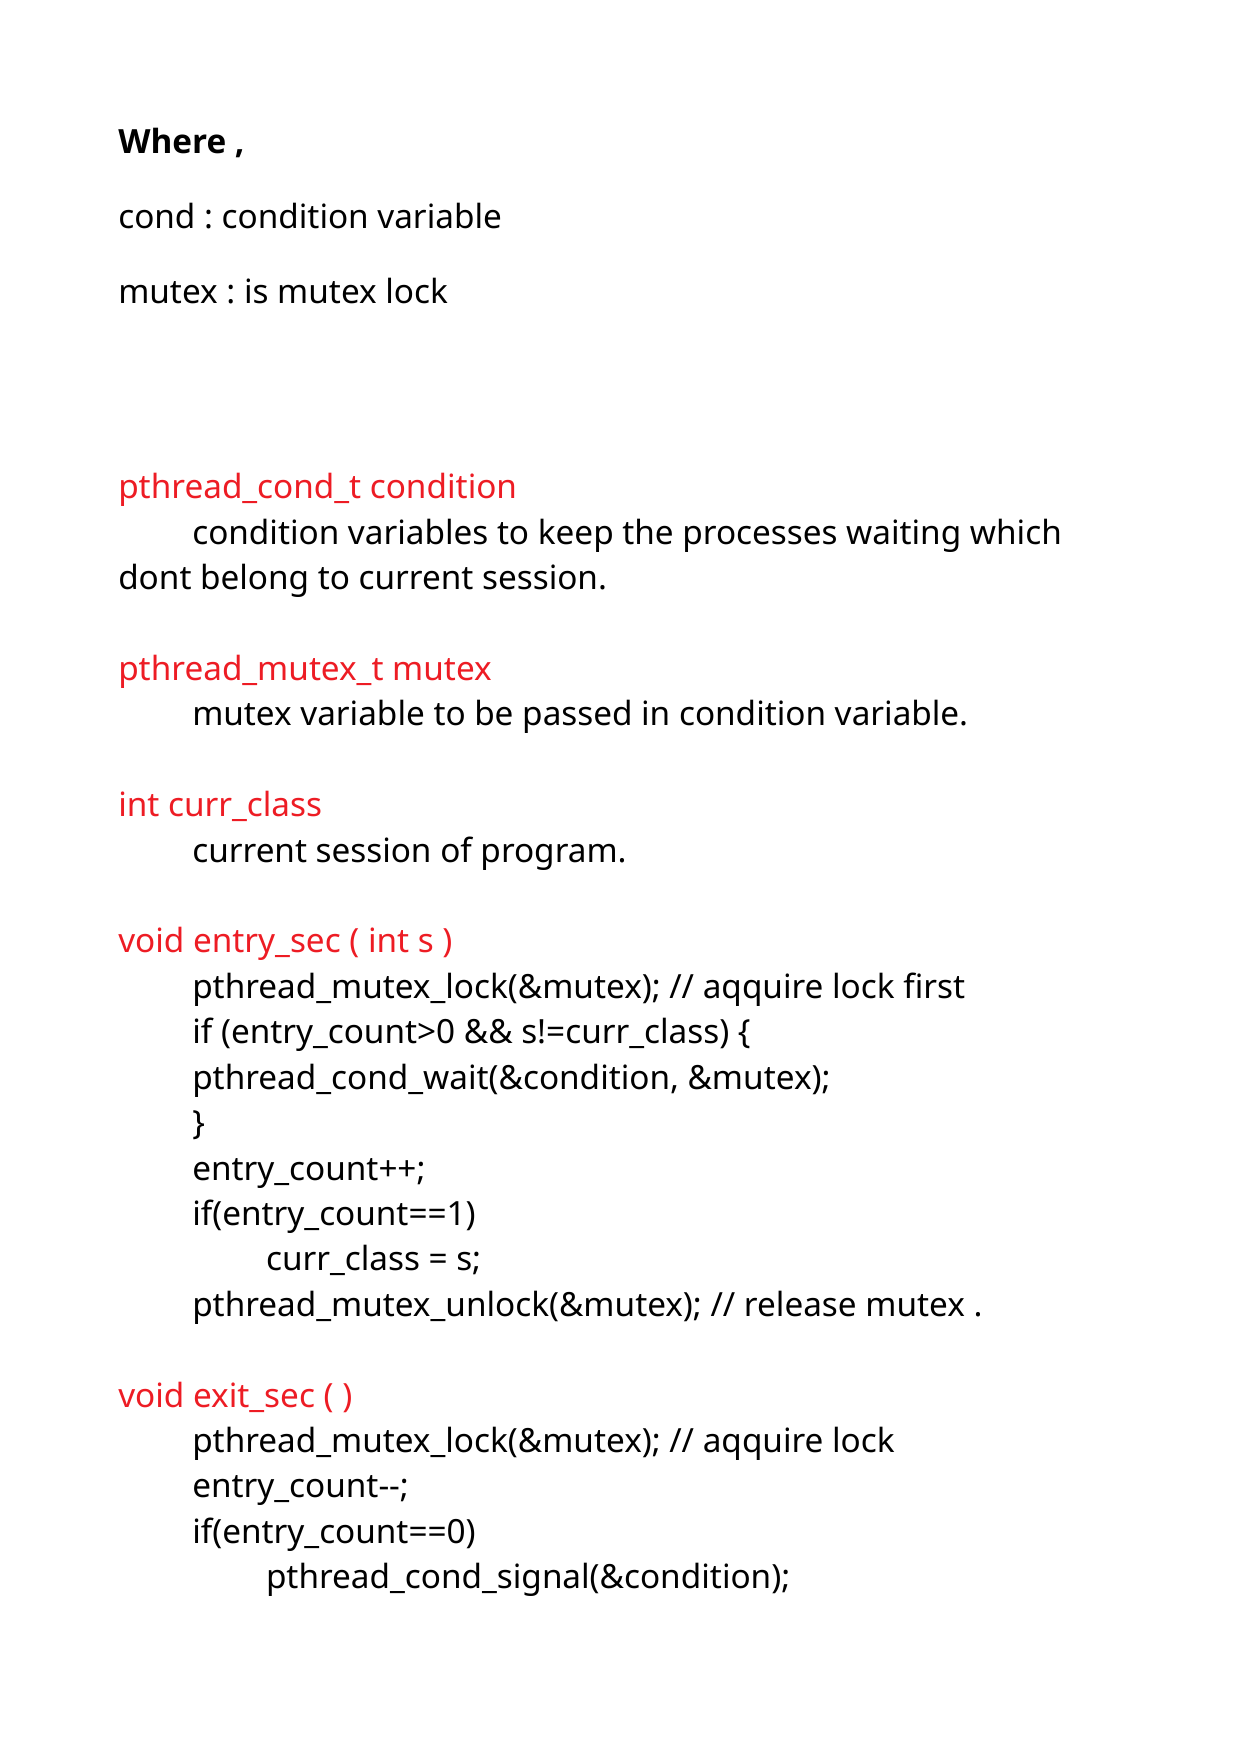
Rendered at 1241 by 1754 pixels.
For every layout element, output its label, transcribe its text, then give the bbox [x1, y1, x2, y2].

text pthread_cond_t condition [118, 463, 1122, 508]
text current session of program. [118, 826, 1122, 872]
text cond : condition variable [118, 193, 1122, 238]
text Where , [118, 118, 1122, 163]
text int curr_class [118, 781, 1122, 826]
text pthread_cond_signal(&condition); [118, 1553, 1122, 1598]
text entry_count--; [118, 1462, 1122, 1508]
text pthread_mutex_lock(&mutex); // aqquire lock [118, 1417, 1122, 1462]
text mutex : is mutex lock [118, 268, 1122, 313]
text condition variables to keep the processes waiting which dont belong to current session. [118, 508, 1122, 599]
text mutex variable to be passed in condition variable. [118, 690, 1122, 736]
text pthread_mutex_unlock(&mutex); // release mutex . [118, 1281, 1122, 1326]
text pthread_mutex_lock(&mutex); // aqquire lock first [118, 963, 1122, 1008]
text void entry_sec ( int s ) [118, 917, 1122, 963]
text entry_count++; [118, 1144, 1122, 1190]
text void exit_sec ( ) [118, 1371, 1122, 1417]
text pthread_cond_wait(&condition, &mutex); [118, 1053, 1122, 1099]
text if(entry_count==0) [118, 1508, 1122, 1553]
text } [118, 1099, 1122, 1144]
text curr_class = s; [118, 1235, 1122, 1281]
text pthread_mutex_t mutex [118, 645, 1122, 690]
text if (entry_count>0 && s!=curr_class) { [118, 1008, 1122, 1053]
text if(entry_count==1) [118, 1190, 1122, 1235]
